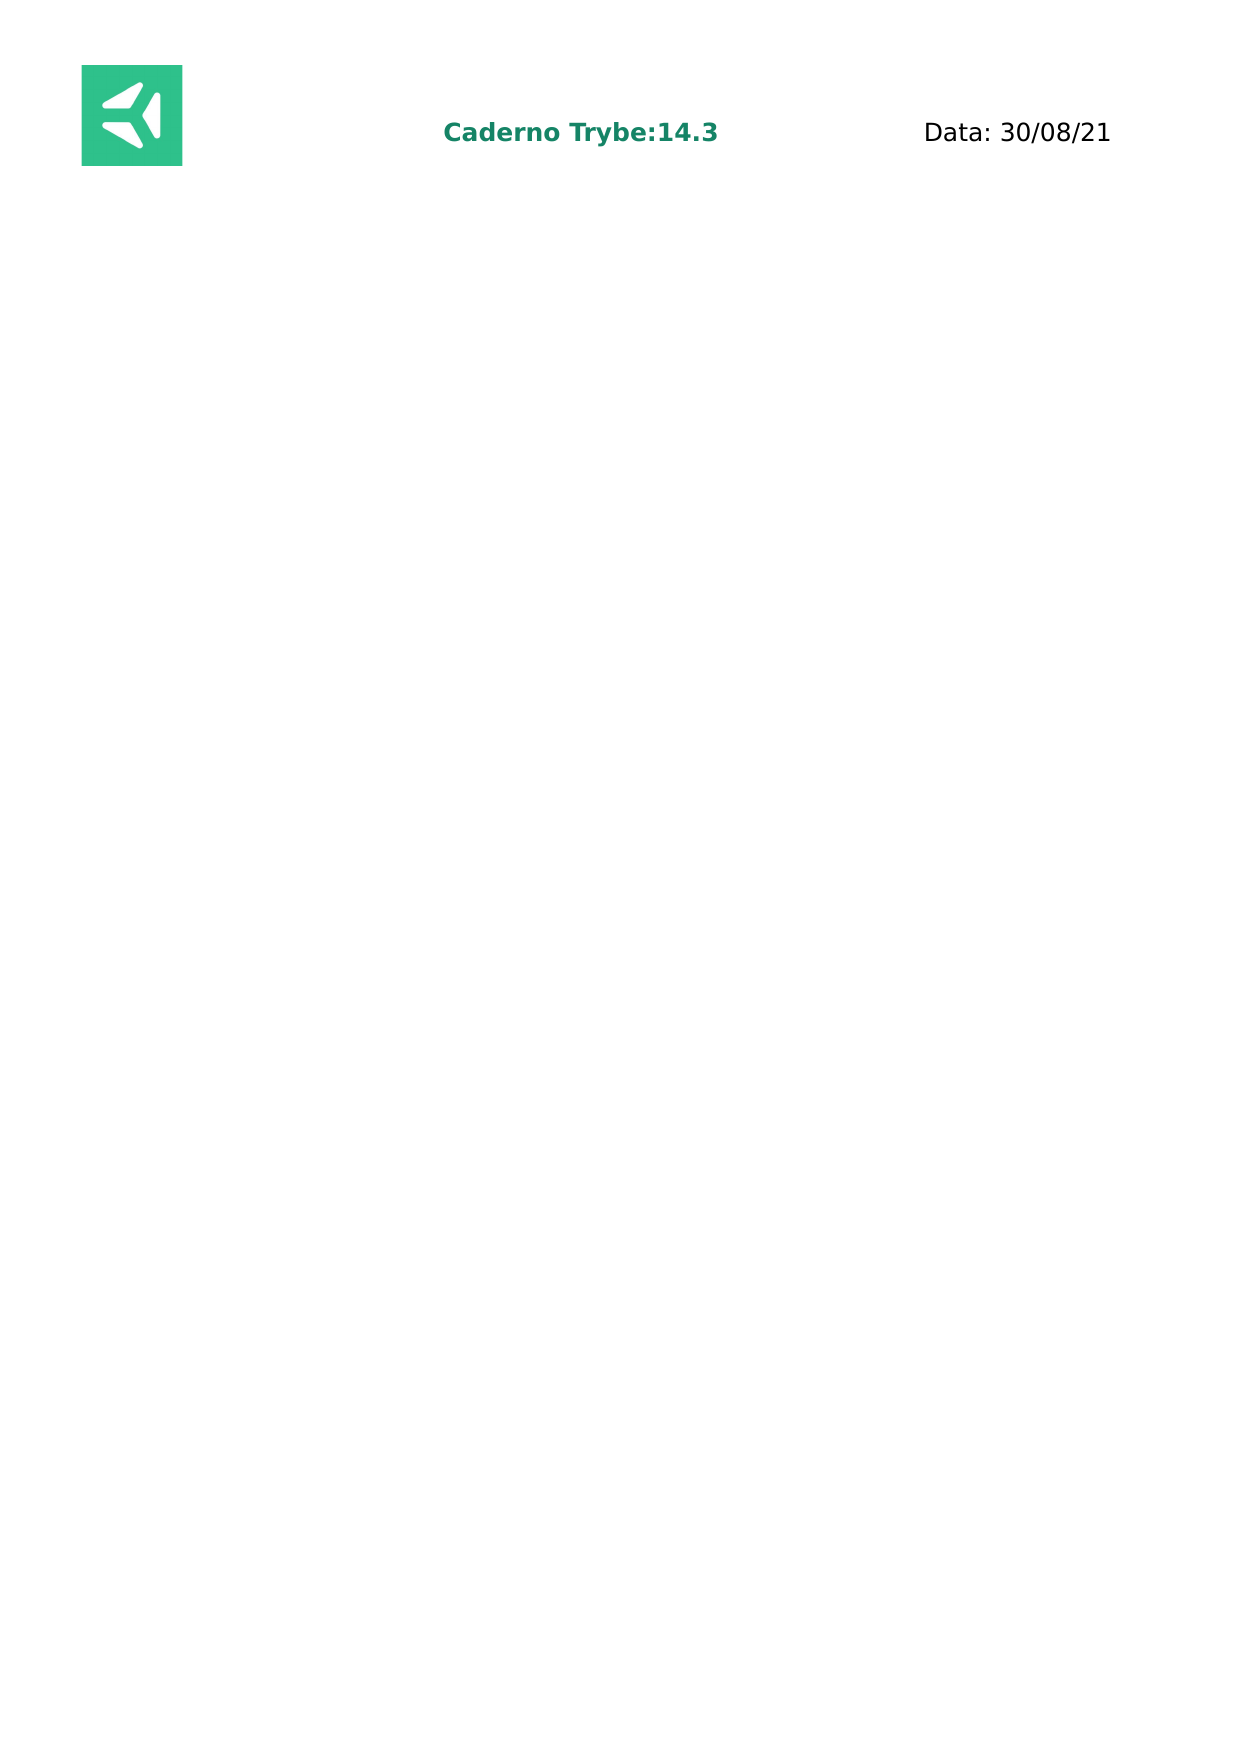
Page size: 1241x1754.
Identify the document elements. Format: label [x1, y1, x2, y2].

picture [81, 65, 183, 166]
